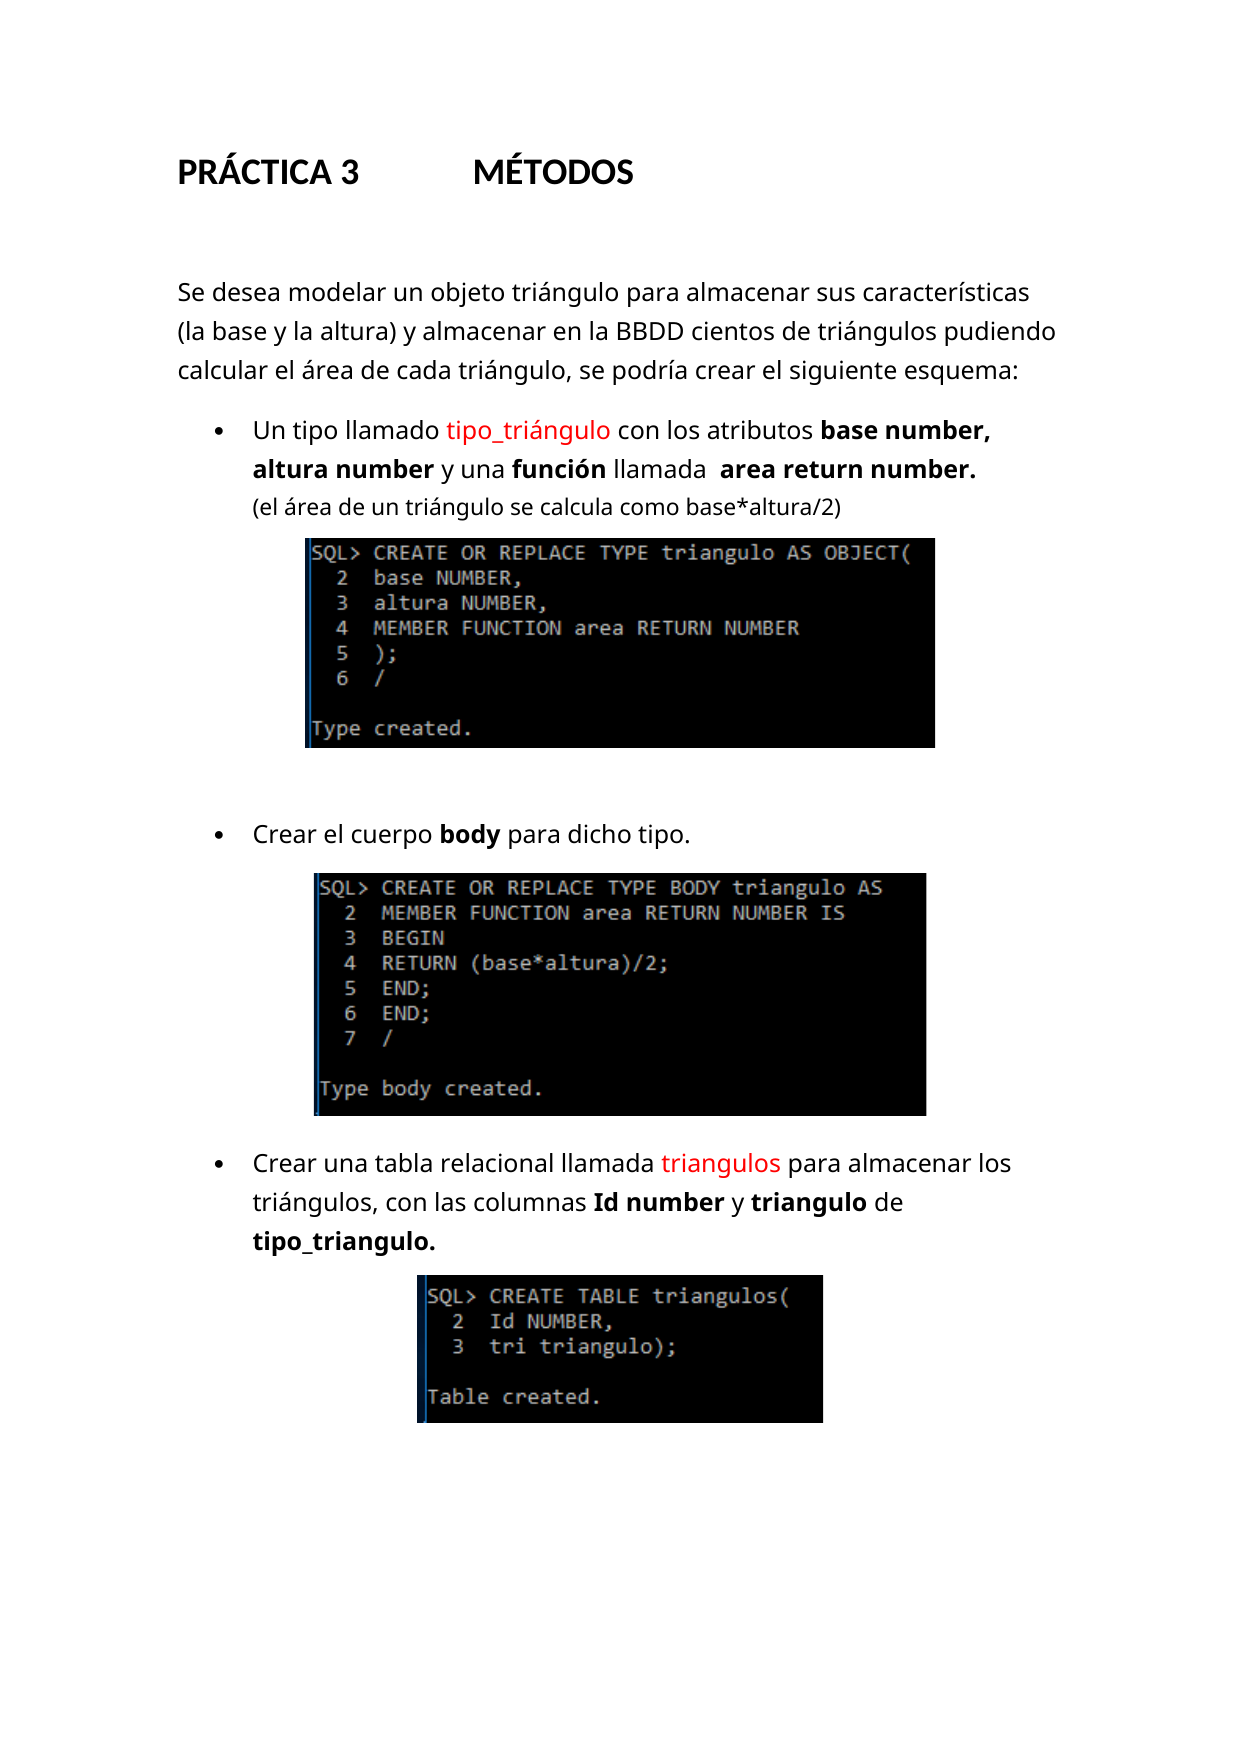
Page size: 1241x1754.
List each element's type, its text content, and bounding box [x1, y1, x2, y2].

picture [417, 1275, 824, 1423]
list Crear el cuerpo body para dicho tipo. [215, 816, 1063, 851]
text PRÁCTICA 3 MÉTODOS [177, 148, 1063, 193]
list (el área de un triángulo se calcula como base*altura/2) [252, 491, 1063, 522]
picture [305, 538, 936, 748]
picture [313, 873, 927, 1116]
text Se desea modelar un objeto triángulo para almacenar sus características (la base y la altura) y almacenar en la BBDD cientos de triángulos pudiendo calcular el área de cada triángulo, se podría crear el siguiente esquema: [177, 274, 1063, 387]
list Un tipo llamado tipo_triángulo con los atributos base number, altura number y una función llamada area return number. [215, 412, 1063, 486]
list Crear una tabla relacional llamada triangulos para almacenar los triángulos, con las columnas Id number y triangulo de tipo_triangulo. [215, 1145, 1063, 1258]
